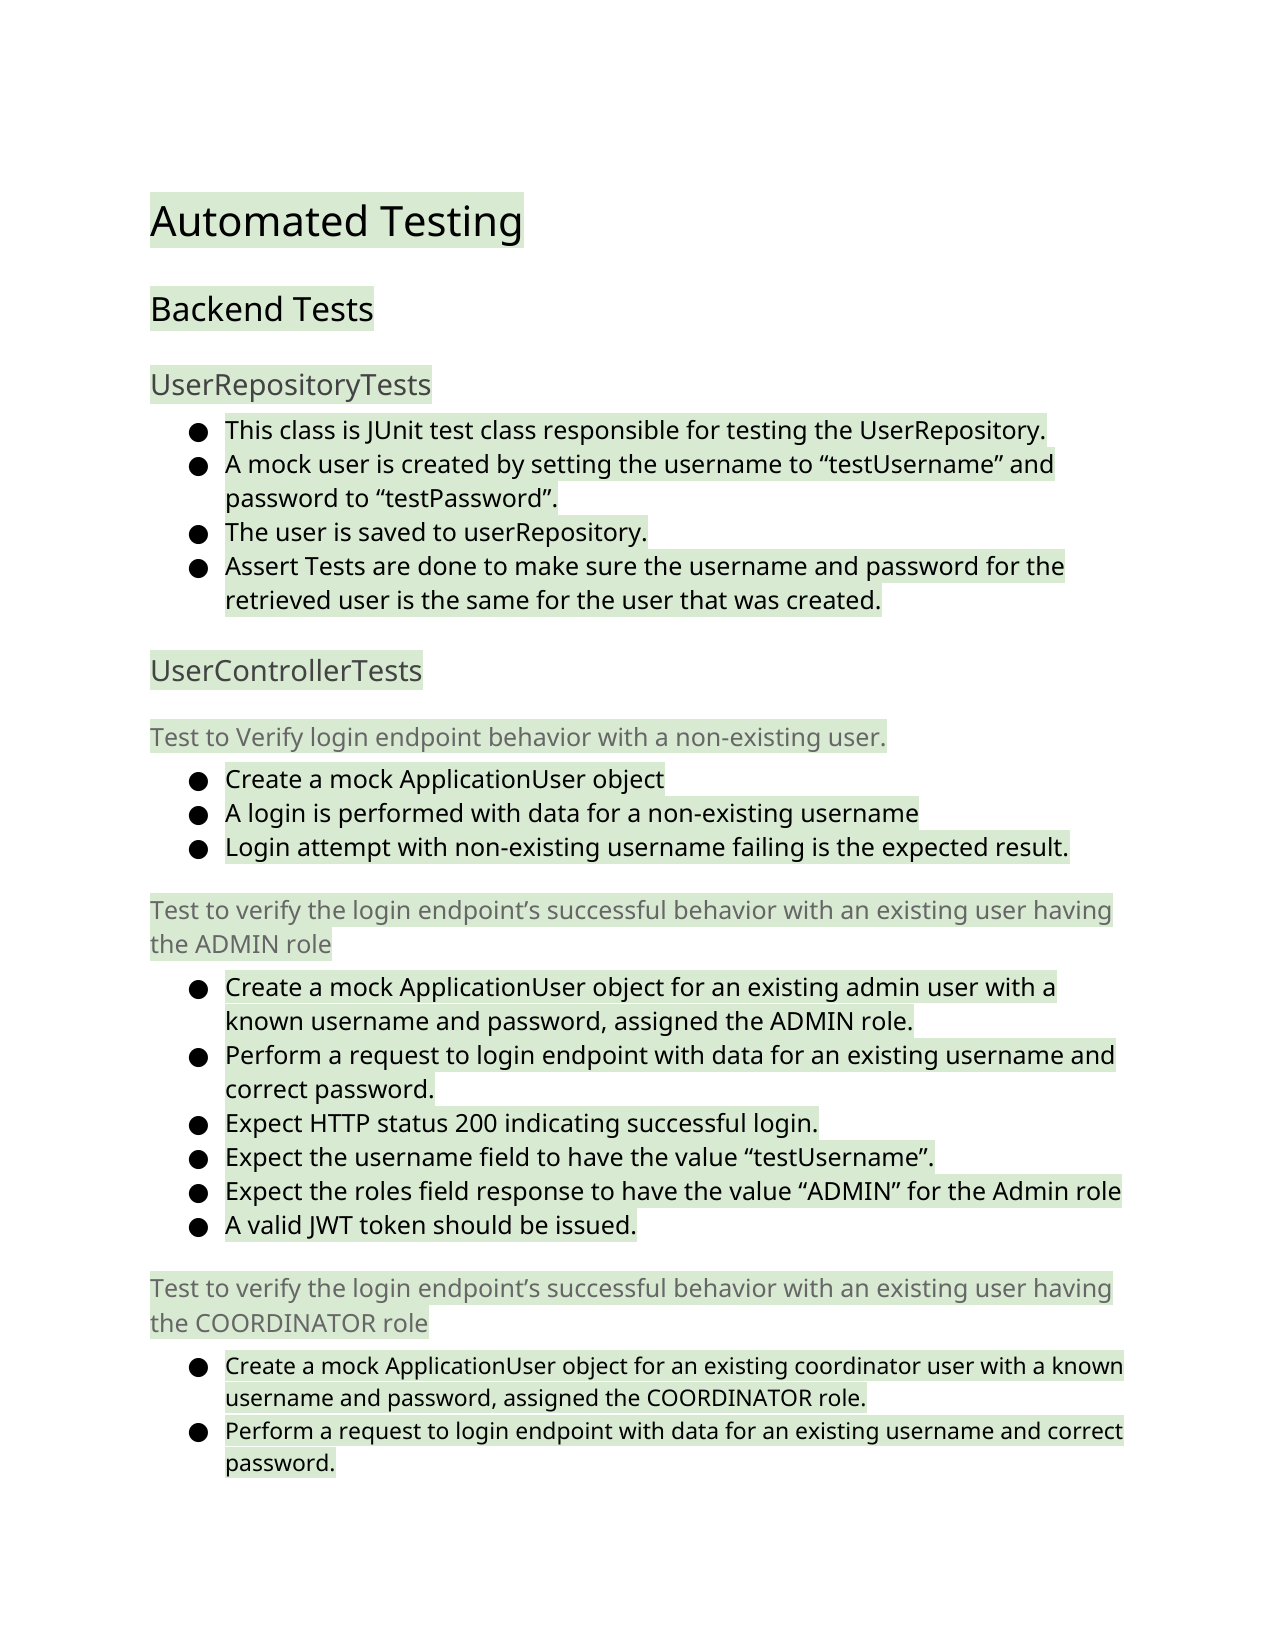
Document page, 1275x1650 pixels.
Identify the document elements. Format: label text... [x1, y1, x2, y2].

list Expect HTTP status 200 indicating successful login. [187, 1106, 1125, 1140]
subtitle Automated Testing [150, 192, 1125, 248]
list Expect the roles field response to have the value “ADMIN” for the Admin role [187, 1174, 1125, 1208]
list Login attempt with non-existing username failing is the expected result. [187, 830, 1125, 864]
subtitle Test to verify the login endpoint’s successful behavior with an existing user having the ADMIN role [150, 893, 1125, 961]
list Create a mock ApplicationUser object for an existing coordinator user with a known username and password, assigned the COORDINATOR role. [187, 1348, 1125, 1413]
list Expect the username field to have the value “testUsername”. [187, 1140, 1125, 1174]
list A login is performed with data for a non-existing username [187, 796, 1125, 830]
subtitle UserRepositoryTests [150, 365, 1125, 404]
list The user is saved to userRepository. [187, 515, 1125, 549]
list Perform a request to login endpoint with data for an existing username and correct password. [187, 1413, 1125, 1478]
list This class is JUnit test class responsible for testing the UserRepository. [187, 413, 1125, 447]
subtitle Backend Tests [150, 286, 1125, 331]
subtitle UserControllerTests [150, 650, 1125, 690]
subtitle Test to verify the login endpoint’s successful behavior with an existing user having the COORDINATOR role [150, 1271, 1125, 1339]
list Perform a request to login endpoint with data for an existing username and correct password. [187, 1038, 1125, 1106]
list A valid JWT token should be issued. [187, 1208, 1125, 1242]
list Create a mock ApplicationUser object [187, 762, 1125, 796]
list Create a mock ApplicationUser object for an existing admin user with a known username and password, assigned the ADMIN role. [187, 969, 1125, 1038]
list Assert Tests are done to make sure the username and password for the retrieved user is the same for the user that was created. [187, 549, 1125, 617]
list A mock user is created by setting the username to “testUsername” and password to “testPassword”. [187, 447, 1125, 515]
subtitle Test to Verify login endpoint behavior with a non-existing user. [150, 719, 1125, 753]
